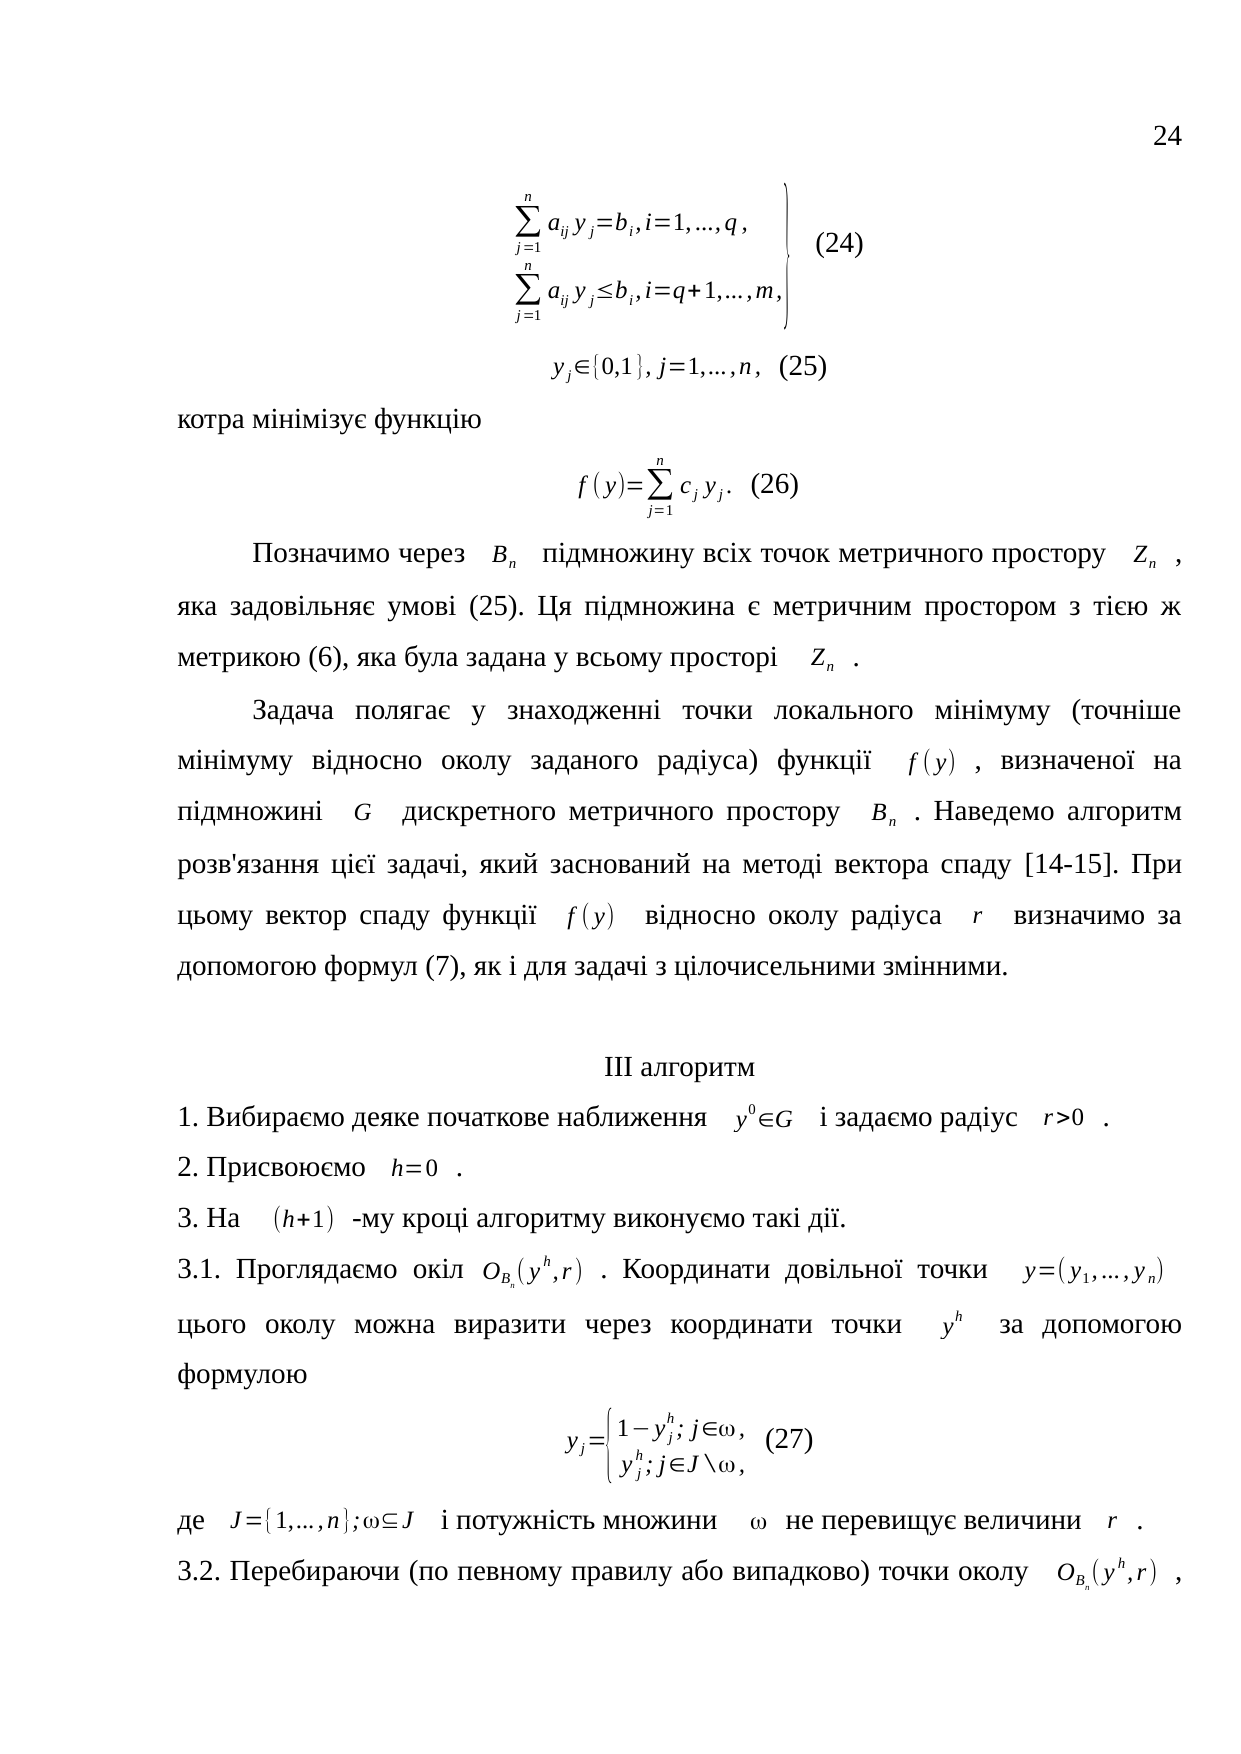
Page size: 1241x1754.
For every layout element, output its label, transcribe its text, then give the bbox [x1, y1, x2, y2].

text 2. Присвоюємо . [177, 1149, 1182, 1183]
text (24) [177, 182, 1182, 331]
text 3. На -му кроці алгоритму виконуємо такі дії. [177, 1200, 1182, 1234]
text Задача полягає у знаходженні точки локального мінімуму (точніше мінімуму відносно околу заданого радіуса) функції , визначеної на підмножині дискретного метричного простору . Наведемо алгоритм розв'язання цієї задачі, який заснований на методі вектора спаду [14-15]. При цьому вектор спаду функції відносно околу радіуса визначимо за допомогою формул (7), як і для задачі з цілочисельними змінними. [177, 692, 1182, 982]
text Позначимо через підмножину всіх точок метричного простору , яка задовільняє умові (25). Ця підмножина є метричним простором з тією ж метрикою (6), яка була задана у всьому просторі . [177, 535, 1182, 675]
text котра мінімізує функцію [177, 401, 1182, 434]
text де і потужність множини не перевищує величини . [177, 1502, 1182, 1536]
text 3.1. Проглядаємо окіл. Координати довільної точки цього околу можна виразити через координати точки за допомогою формулою [177, 1251, 1182, 1390]
text (27) [177, 1407, 1182, 1485]
text 3.2. Перебираючи (по певному правилу або випадково) точки околу , вибираємо одну із них, яка задовольняє умовам (24) та нерівності [177, 1553, 1182, 1591]
text 1. Вибираємо деяке початкове наближення і задаємо радіус . [177, 1099, 1182, 1133]
text IІІ алгоритм [177, 1049, 1182, 1082]
text (26) [177, 451, 1182, 518]
text (25) [177, 348, 1182, 384]
